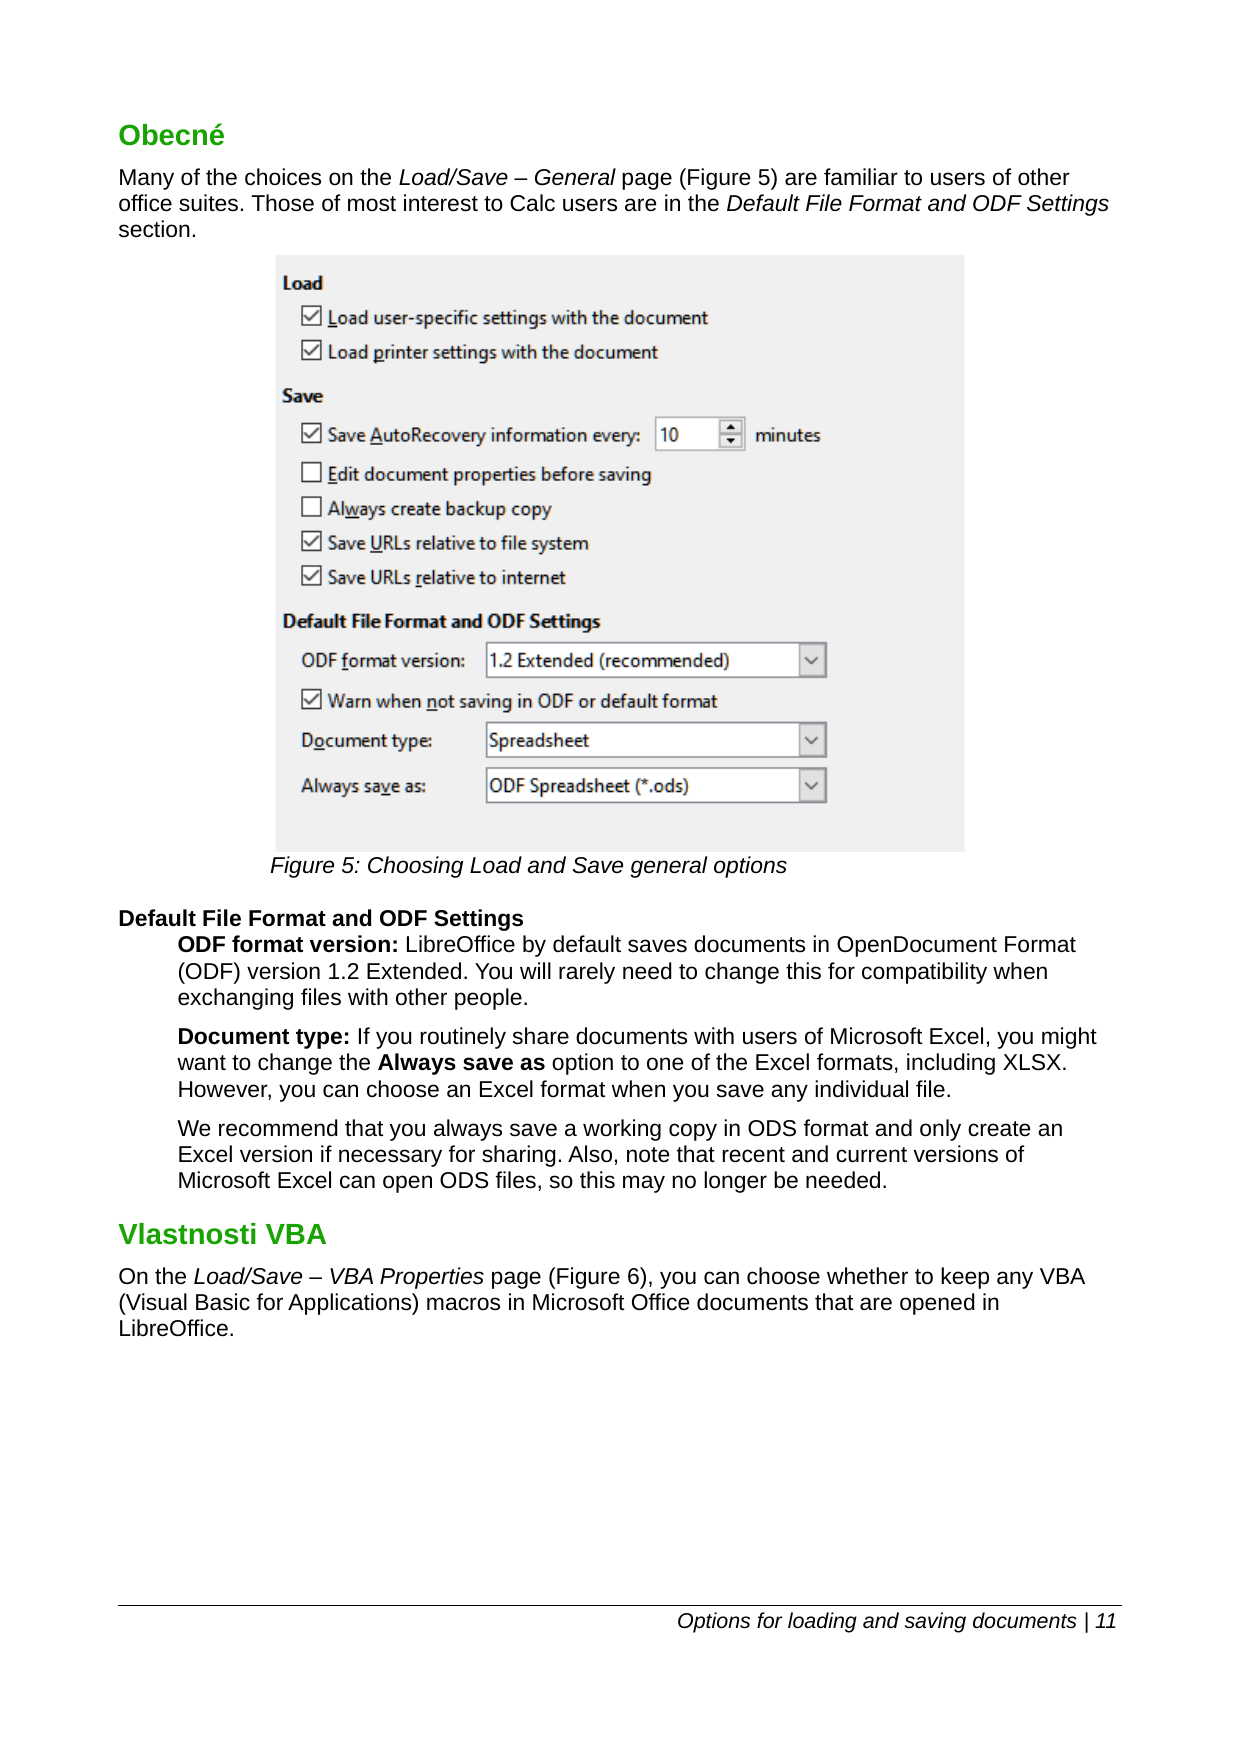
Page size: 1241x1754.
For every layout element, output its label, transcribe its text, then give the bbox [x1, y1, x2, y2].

text We recommend that you always save a working copy in ODS format and only create an Excel version if necessary for sharing. Also, note that recent and current versions of Microsoft Excel can open ODS files, so this may no longer be needed. [177, 1114, 1122, 1194]
subtitle Obecné [118, 118, 1122, 152]
text ODF format version: LibreOffice by default saves documents in OpenDocument Format (ODF) version 1.2 Extended. You will rarely need to change this for compatibility when exchanging files with other people. [177, 931, 1122, 1011]
text Default File Format and ODF Settings [118, 905, 1122, 931]
text On the Load/Save – VBA Properties page (Figure 6), you can choose whether to keep any VBA (Visual Basic for Applications) macros in Microsoft Office documents that are opened in LibreOffice. [118, 1263, 1122, 1342]
text Figure 5: Choosing Load and Save general options [270, 255, 970, 878]
text Document type: If you routinely share documents with users of Microsoft Excel, you might want to change the Always save as option to one of the Excel formats, including XLSX. However, you can choose an Excel format when you save any individual file. [177, 1023, 1122, 1102]
picture [275, 255, 965, 852]
subtitle Vlastnosti VBA [118, 1217, 1122, 1251]
text Many of the choices on the Load/Save – General page (Figure 5) are familiar to users of other office suites. Those of most interest to Calc users are in the Default File Format and ODF Settings section. [118, 163, 1122, 242]
